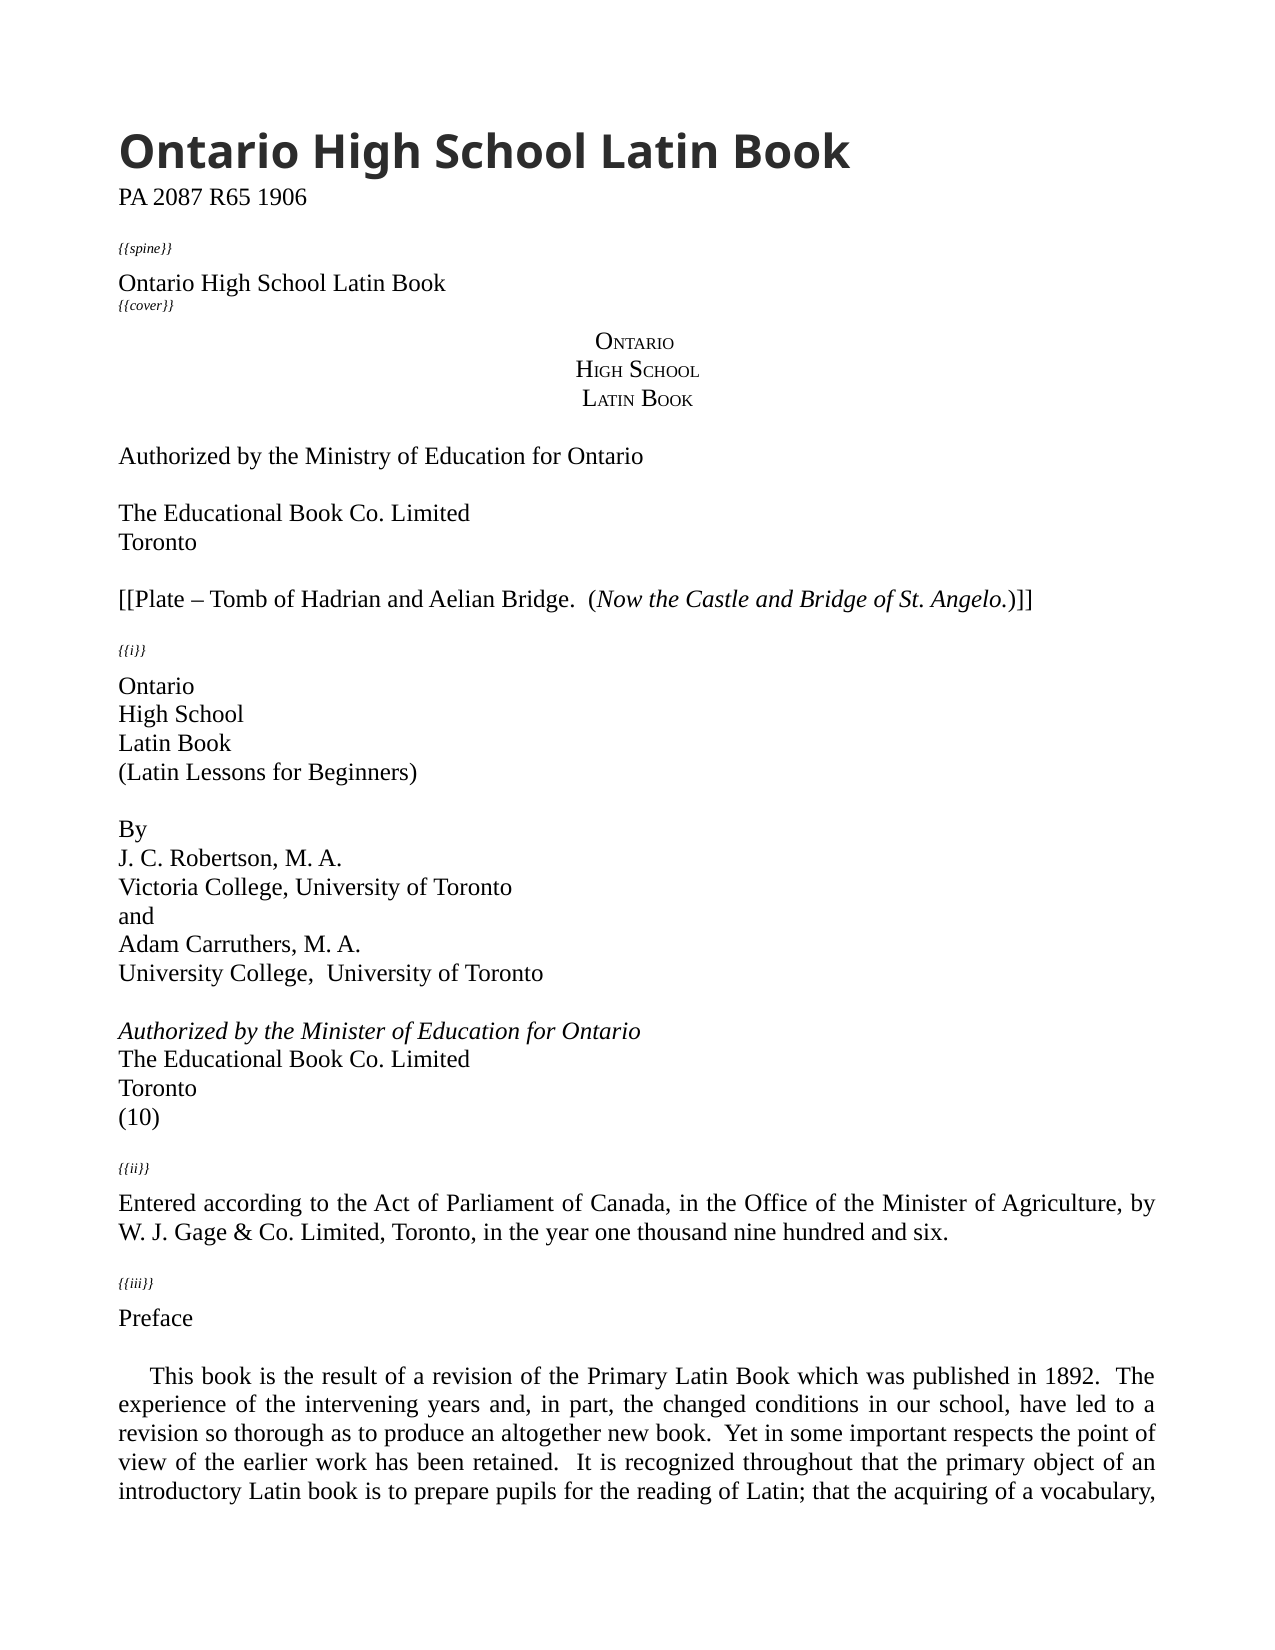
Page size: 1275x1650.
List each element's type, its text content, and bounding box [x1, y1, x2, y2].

text {{i}} [118, 642, 1157, 671]
text High School [118, 354, 1157, 383]
text Toronto [118, 1073, 1157, 1102]
text Latin Book [118, 383, 1157, 412]
text {{cover}} [118, 297, 1157, 326]
text Victoria College, University of Toronto [118, 872, 1157, 901]
text High School [118, 699, 1157, 728]
text {{spine}} [118, 239, 1157, 268]
text University College, University of Toronto [118, 958, 1157, 987]
text Ontario [118, 326, 1157, 354]
text By [118, 814, 1157, 843]
text [[Plate – Tomb of Hadrian and Aelian Bridge. (Now the Castle and Bridge of St. Angelo.)]] [118, 584, 1157, 613]
text Preface [118, 1303, 1157, 1332]
text Entered according to the Act of Parliament of Canada, in the Office of the Minister of Agriculture, by W. J. Gage & Co. Limited, Toronto, in the year one thousand nine hundred and six. [118, 1188, 1157, 1246]
text The Educational Book Co. Limited [118, 498, 1157, 527]
text Toronto [118, 527, 1157, 556]
text {{iii}} [118, 1274, 1157, 1303]
text Authorized by the Ministry of Education for Ontario [118, 441, 1157, 469]
text J. C. Robertson, M. A. [118, 843, 1157, 872]
text Ontario High School Latin Book [118, 268, 1157, 297]
text Latin Book [118, 728, 1157, 757]
text (10) [118, 1102, 1157, 1131]
text The Educational Book Co. Limited [118, 1044, 1157, 1073]
text Authorized by the Minister of Education for Ontario [118, 1016, 1157, 1044]
text Ontario [118, 671, 1157, 699]
text PA 2087 R65 1906 [118, 182, 1157, 211]
text and [118, 901, 1157, 929]
text Ontario High School Latin Book [118, 118, 1157, 182]
text This book is the result of a revision of the Primary Latin Book which was published in 1892. The experience of the intervening years and, in part, the changed conditions in our school, have led to a revision so thorough as to produce an altogether new book. Yet in some important respects the point of view of the earlier work has been retained. It is recognized throughout that the primary object of an introductory Latin book is to prepare pupils for the reading of Latin; that the acquiring of a vocabulary, [118, 1361, 1157, 1504]
text Adam Carruthers, M. A. [118, 929, 1157, 958]
text {{ii}} [118, 1159, 1157, 1188]
text (Latin Lessons for Beginners) [118, 757, 1157, 786]
